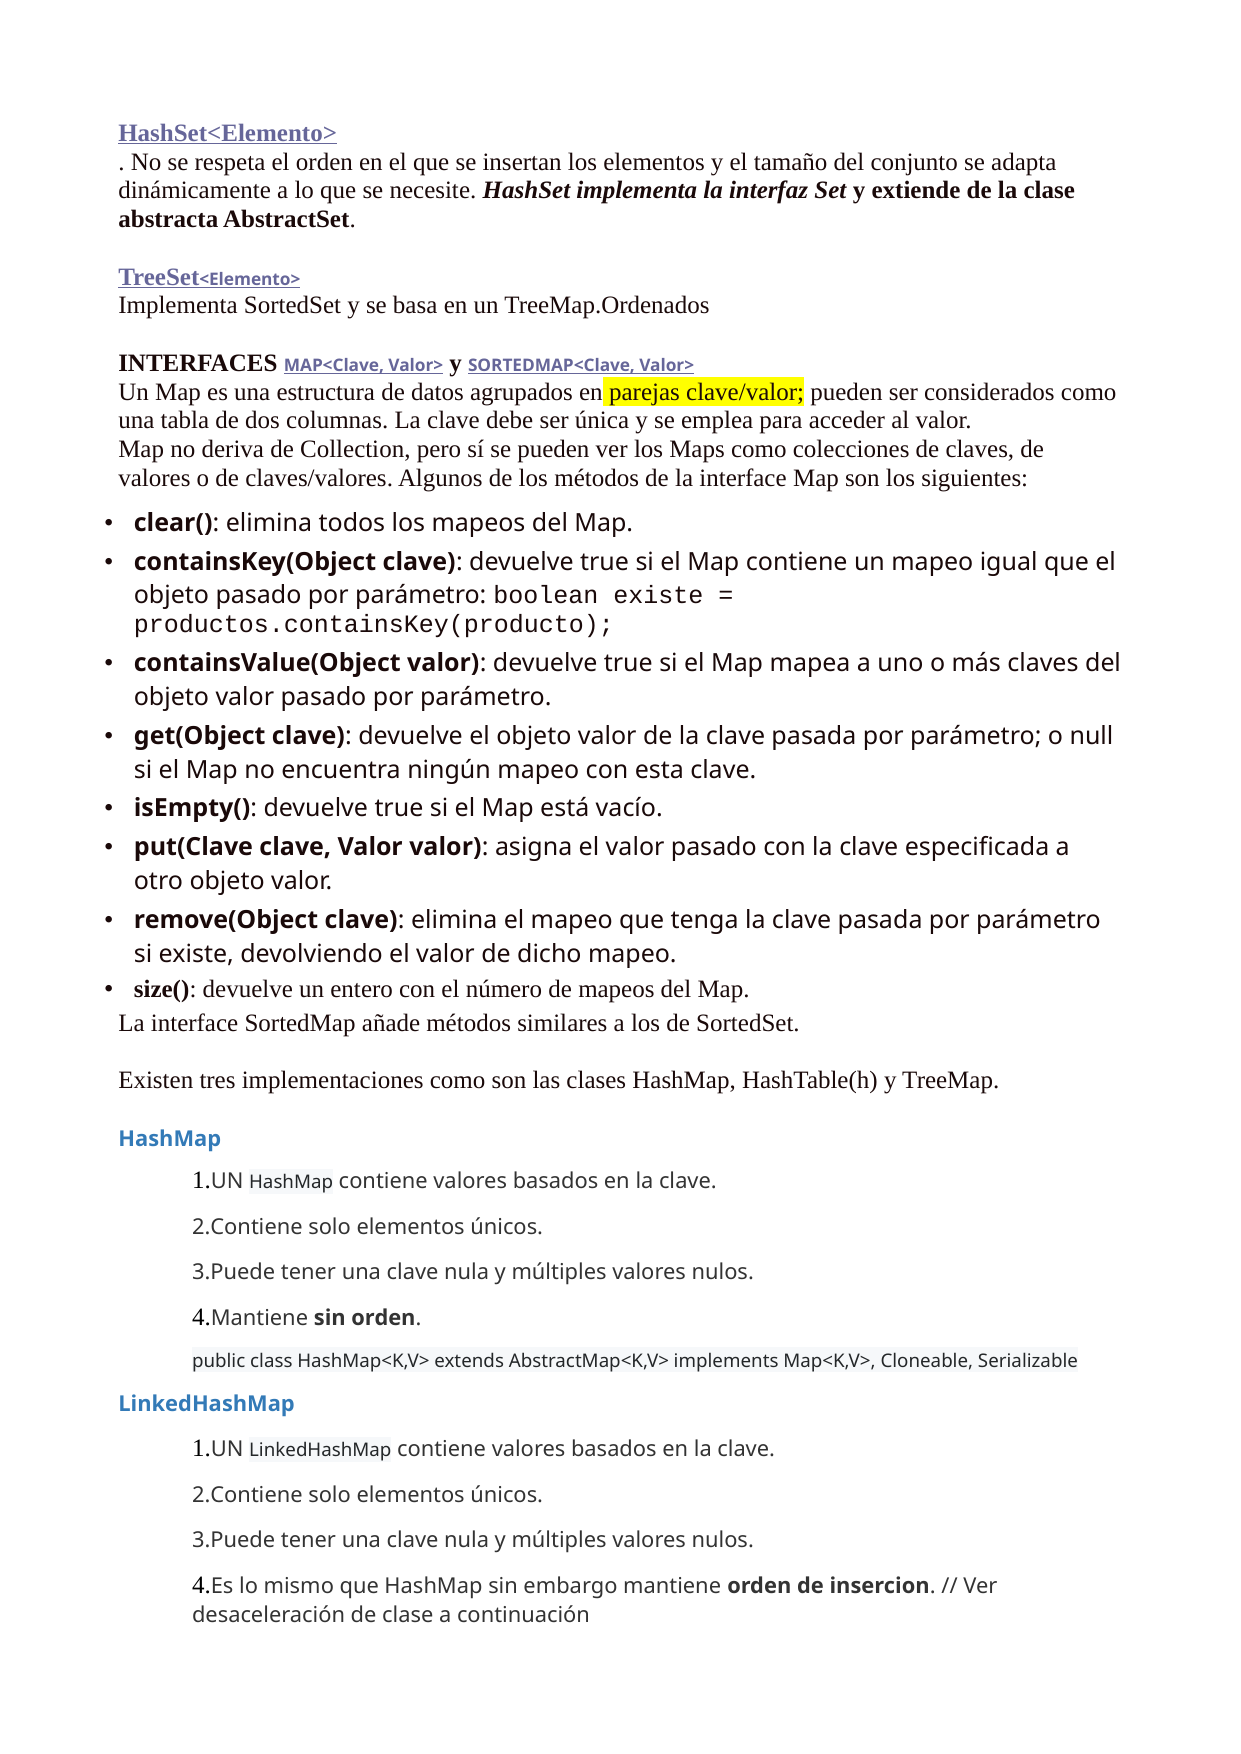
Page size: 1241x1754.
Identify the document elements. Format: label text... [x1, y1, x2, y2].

list public class HashMap<K,V> extends AbstractMap<K,V> implements Map<K,V>, Cloneable, Serializable [118, 1347, 1122, 1372]
list Contiene solo elementos únicos. [118, 1479, 1122, 1509]
list get(Object clave): devuelve el objeto valor de la clave pasada por parámetro; o null si el Map no encuentra ningún mapeo con esta clave. [118, 717, 1122, 785]
list Mantiene sin orden. [118, 1301, 1122, 1331]
list Es lo mismo que HashMap sin embargo mantiene orden de insercion. // Ver desaceleración de clase a continuación [118, 1570, 1122, 1629]
list UN LinkedHashMap contiene valores basados en la clave. [118, 1433, 1122, 1463]
list put(Clave clave, Valor valor): asigna el valor pasado con la clave especificada a otro objeto valor. [118, 829, 1122, 897]
list UN HashMap contiene valores basados en la clave. [118, 1165, 1122, 1195]
text HashSet<Elemento> . No se respeta el orden en el que se insertan los elementos y el tamaño del conjunto se adapta dinámicamente a lo que se necesite. HashSet implementa la interfaz Set y extiende de la clase abstracta AbstractSet. TreeSet<Elemento> Implementa SortedSet y se basa en un TreeMap.Ordenados INTERFACES MAP<Clave, Valor> y SORTEDMAP<Clave, Valor> Un Map es una estructura de datos agrupados en parejas clave/valor; pueden ser considerados como una tabla de dos columnas. La clave debe ser única y se emplea para acceder al valor. Map no deriva de Collection, pero sí se pueden ver los Maps como colecciones de claves, de valores o de claves/valores. Algunos de los métodos de la interface Map son los siguientes: [118, 118, 1122, 492]
text La interface SortedMap añade métodos similares a los de SortedSet. Existen tres implementaciones como son las clases HashMap, HashTable(h) y TreeMap. HashMap [118, 1008, 1122, 1153]
list size(): devuelve un entero con el número de mapeos del Map. [118, 974, 1122, 1003]
list Puede tener una clave nula y múltiples valores nulos. [118, 1524, 1122, 1554]
list isEmpty(): devuelve true si el Map está vacío. [118, 790, 1122, 824]
text LinkedHashMap [118, 1388, 1122, 1418]
list Puede tener una clave nula y múltiples valores nulos. [118, 1256, 1122, 1286]
list remove(Object clave): elimina el mapeo que tenga la clave pasada por parámetro si existe, devolviendo el valor de dicho mapeo. [118, 902, 1122, 970]
list clear(): elimina todos los mapeos del Map. [118, 504, 1122, 538]
list Contiene solo elementos únicos. [118, 1211, 1122, 1240]
list containsKey(Object clave): devuelve true si el Map contiene un mapeo igual que el objeto pasado por parámetro: boolean existe = productos.containsKey(producto); [118, 543, 1122, 640]
list containsValue(Object valor): devuelve true si el Map mapea a uno o más claves del objeto valor pasado por parámetro. [118, 644, 1122, 713]
